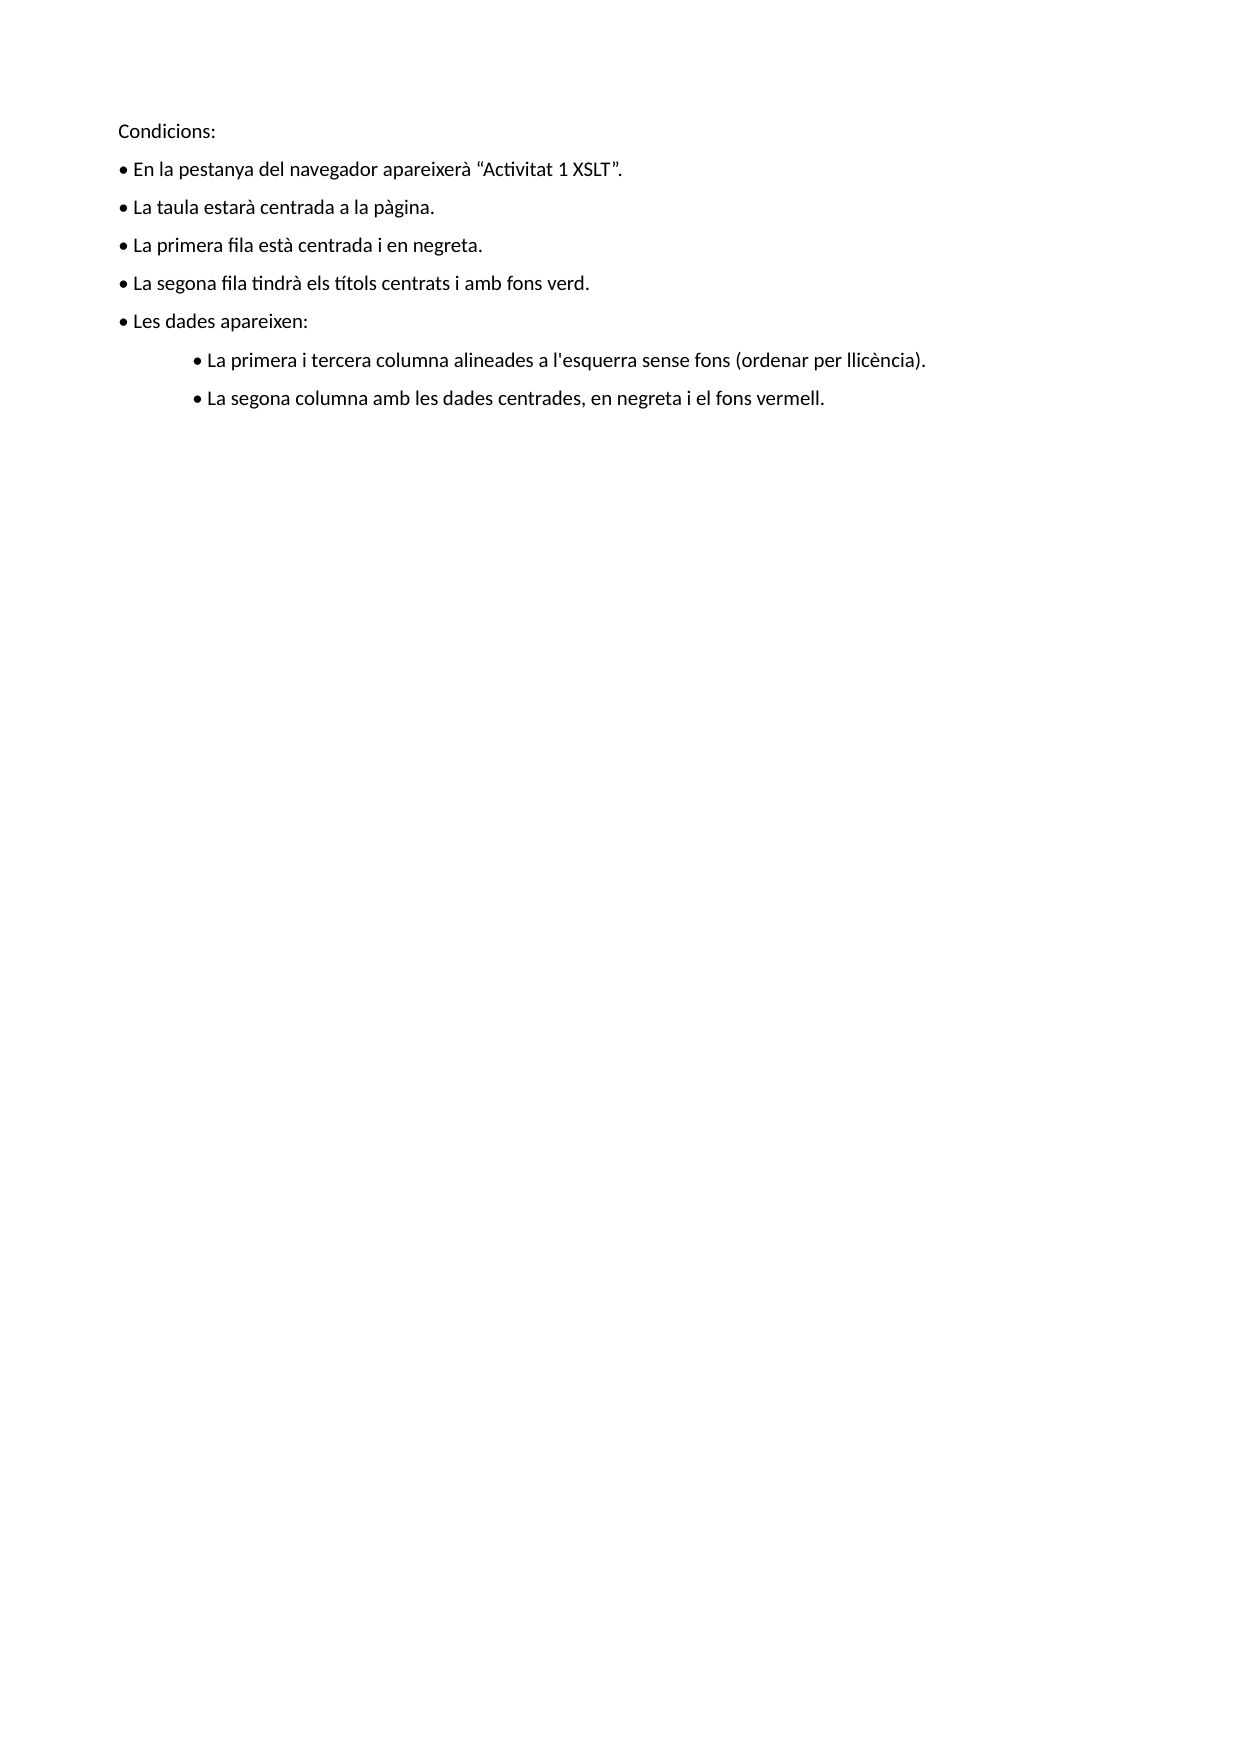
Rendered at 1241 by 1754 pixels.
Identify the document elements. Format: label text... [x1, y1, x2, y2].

text • La segona columna amb les dades centrades, en negreta i el fons vermell. [118, 385, 1122, 410]
text • La primera i tercera columna alineades a l'esquerra sense fons (ordenar per llicència). [118, 347, 1122, 372]
text • La segona fila tindrà els títols centrats i amb fons verd. [118, 271, 1122, 296]
text • La primera fila està centrada i en negreta. [118, 232, 1122, 258]
text • En la pestanya del navegador apareixerà “Activitat 1 XSLT”. [118, 156, 1122, 182]
text Condicions: [118, 118, 1122, 143]
text • La taula estarà centrada a la pàgina. [118, 194, 1122, 220]
text • Les dades apareixen: [118, 309, 1122, 334]
